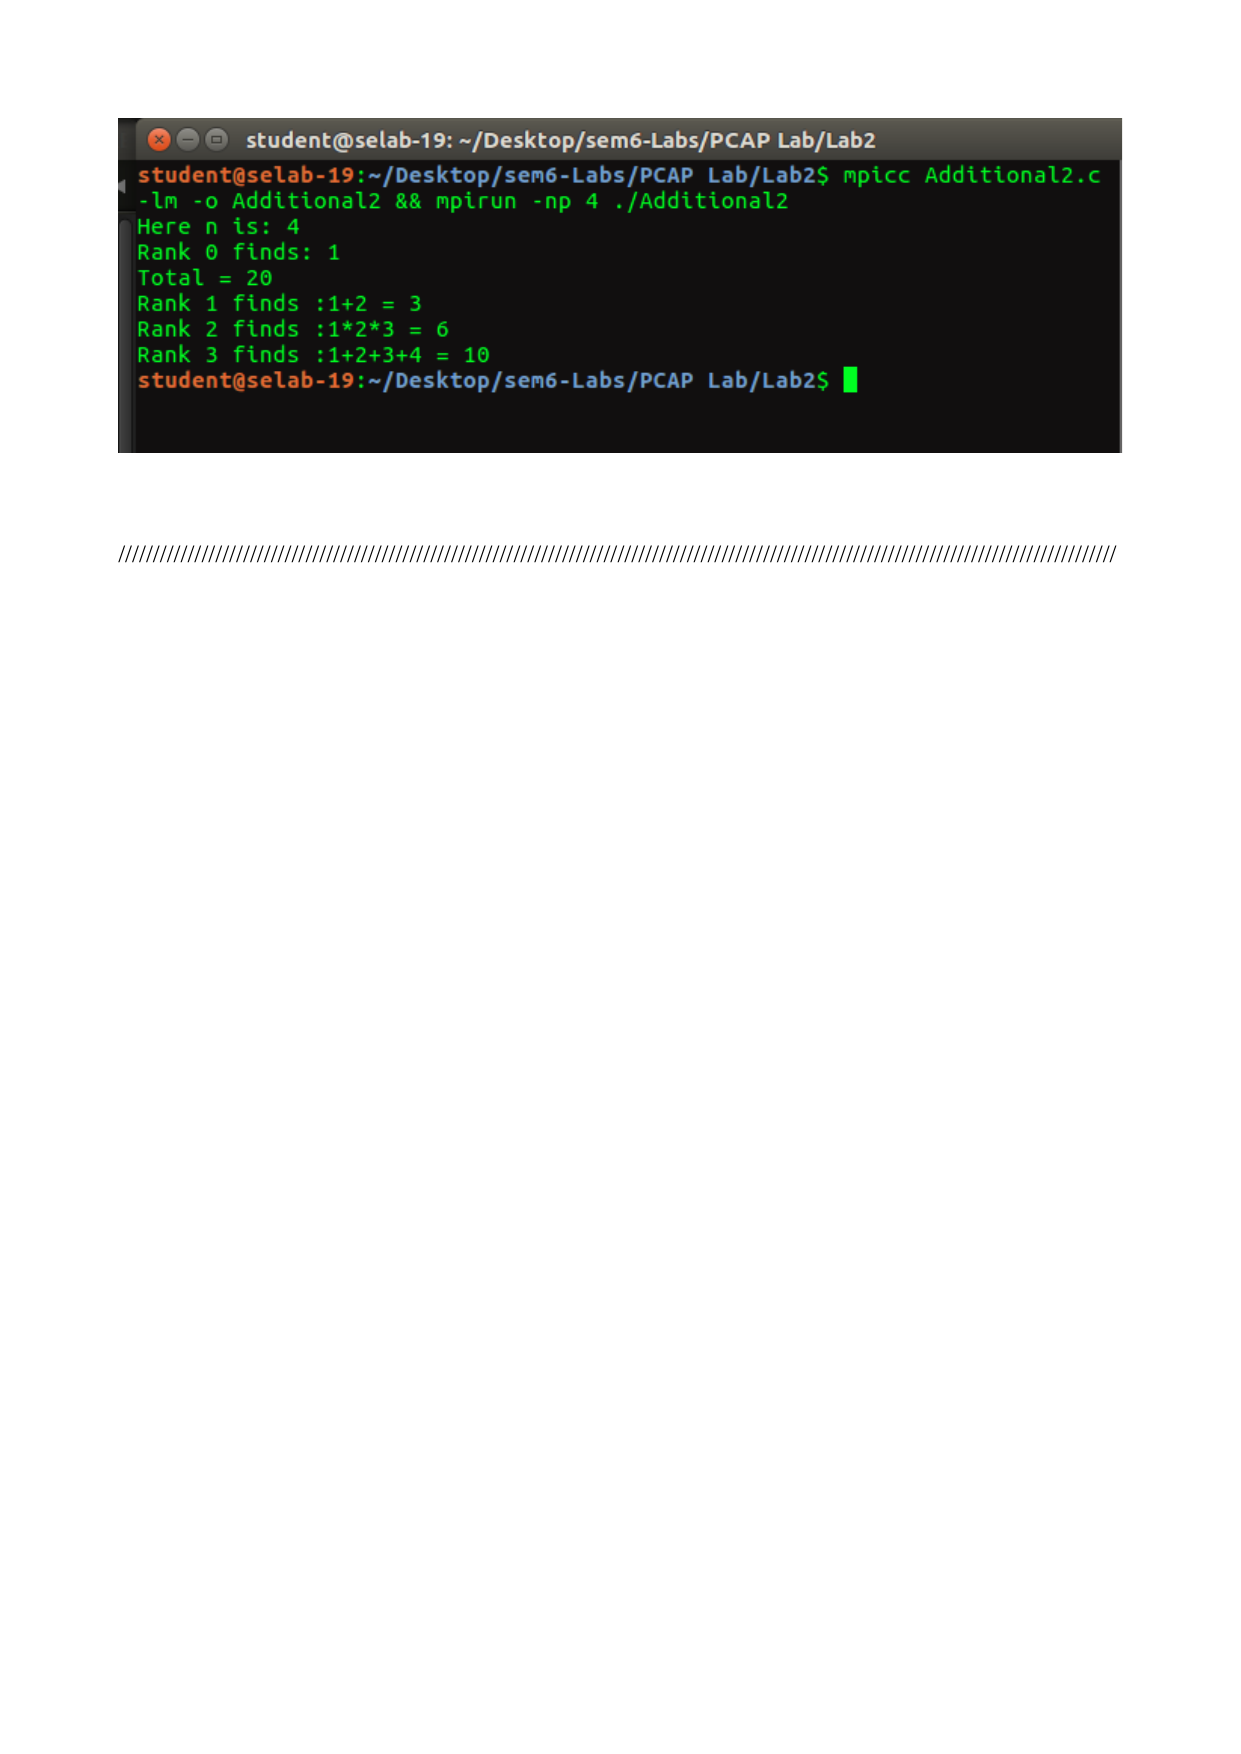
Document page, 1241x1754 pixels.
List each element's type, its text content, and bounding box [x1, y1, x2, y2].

picture [118, 118, 1123, 453]
text //////////////////////////////////////////////////////////////////////////////////////////////////////////////////////////////////////////////// [118, 539, 1122, 568]
